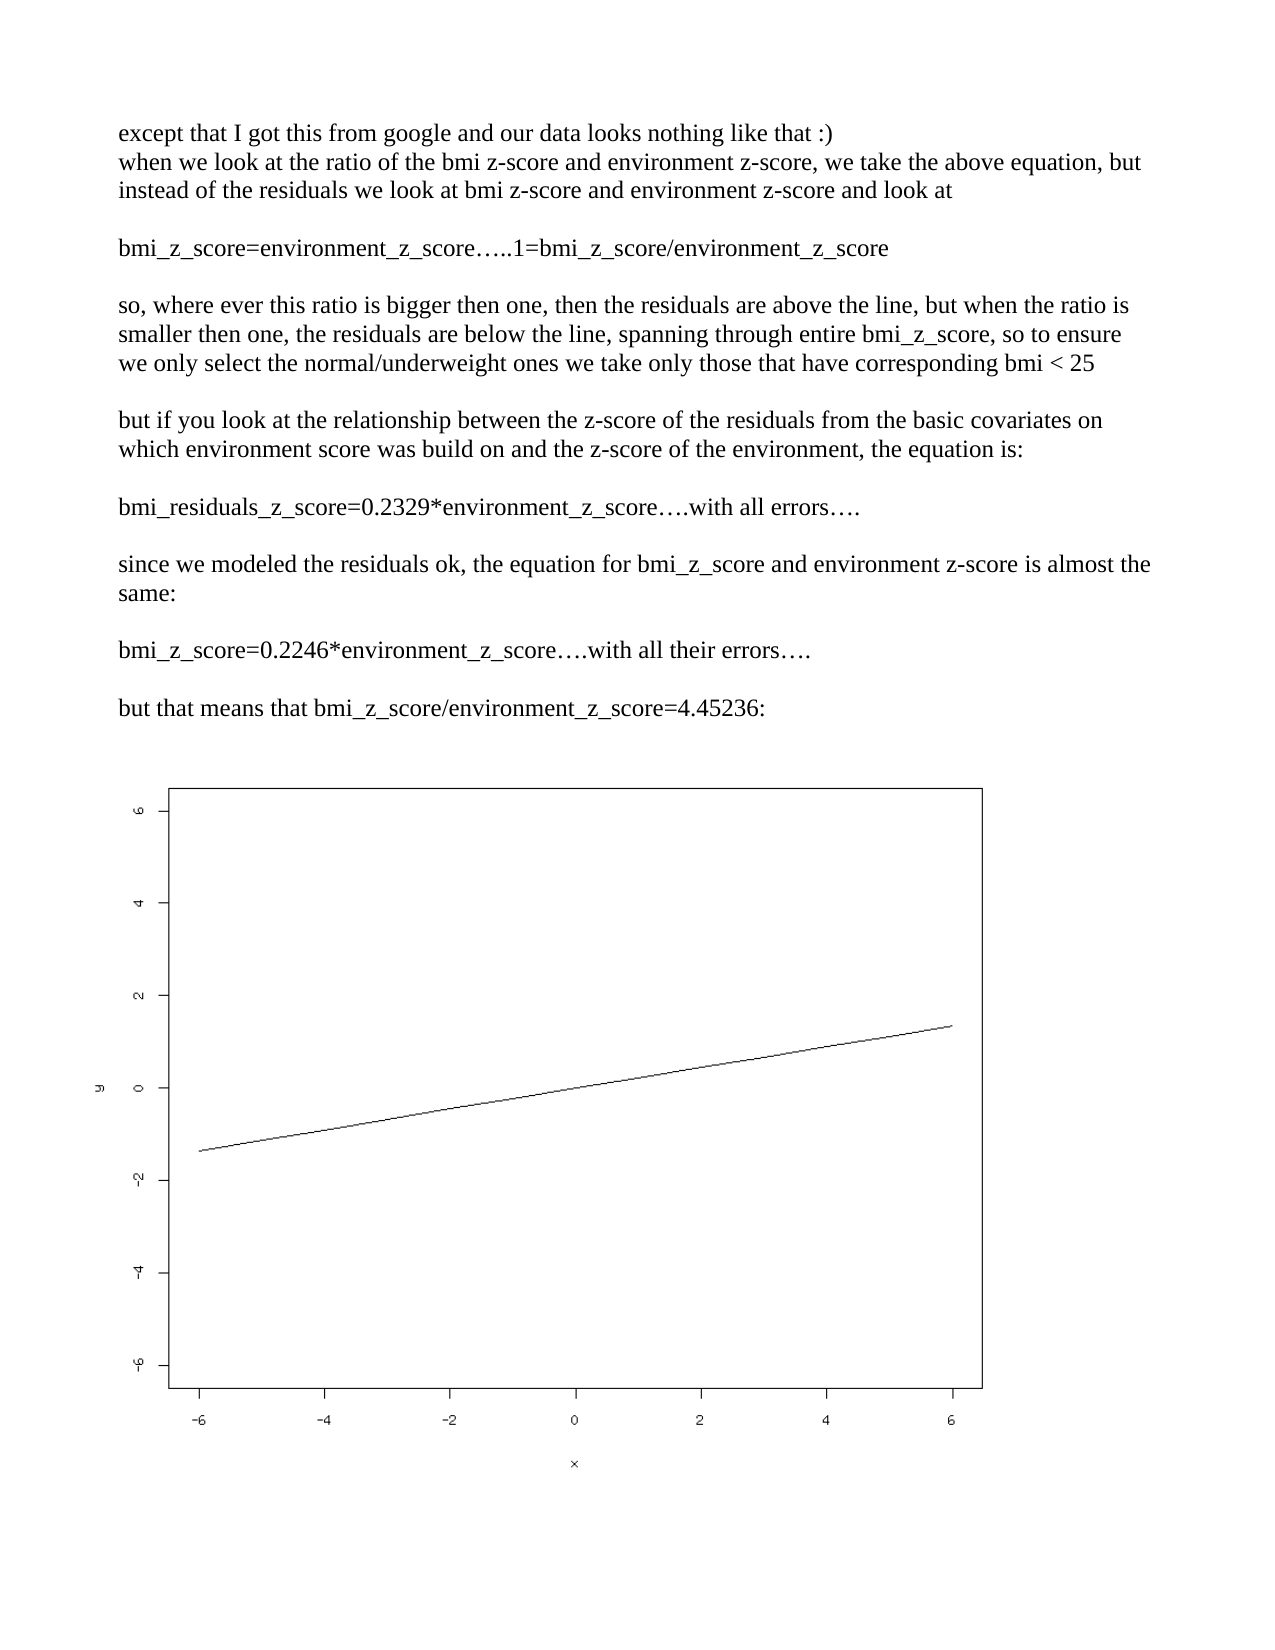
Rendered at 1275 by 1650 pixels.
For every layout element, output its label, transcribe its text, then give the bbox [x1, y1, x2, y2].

text when we look at the ratio of the bmi z-score and environment z-score, we take the above equation, but instead of the residuals we look at bmi z-score and environment z-score and look at [118, 147, 1157, 204]
text except that I got this from google and our data looks nothing like that :) [118, 118, 1157, 147]
text so, where ever this ratio is bigger then one, then the residuals are above the line, but when the ratio is smaller then one, the residuals are below the line, spanning through entire bmi_z_score, so to ensure we only select the normal/underweight ones we take only those that have corresponding bmi < 25 [118, 291, 1157, 377]
text but if you look at the relationship between the z-score of the residuals from the basic covariates on which environment score was build on and the z-score of the environment, the equation is: [118, 406, 1157, 463]
text but that means that bmi_z_score/environment_z_score=4.45236: [118, 693, 1157, 722]
text since we modeled the residuals ok, the equation for bmi_z_score and environment z-score is almost the same: [118, 549, 1157, 607]
text bmi_z_score=environment_z_score…..1=bmi_z_score/environment_z_score [118, 233, 1157, 262]
text bmi_z_score=0.2246*environment_z_score….with all their errors…. [118, 636, 1157, 664]
picture [91, 727, 996, 1487]
text bmi_residuals_z_score=0.2329*environment_z_score….with all errors…. [118, 492, 1157, 521]
